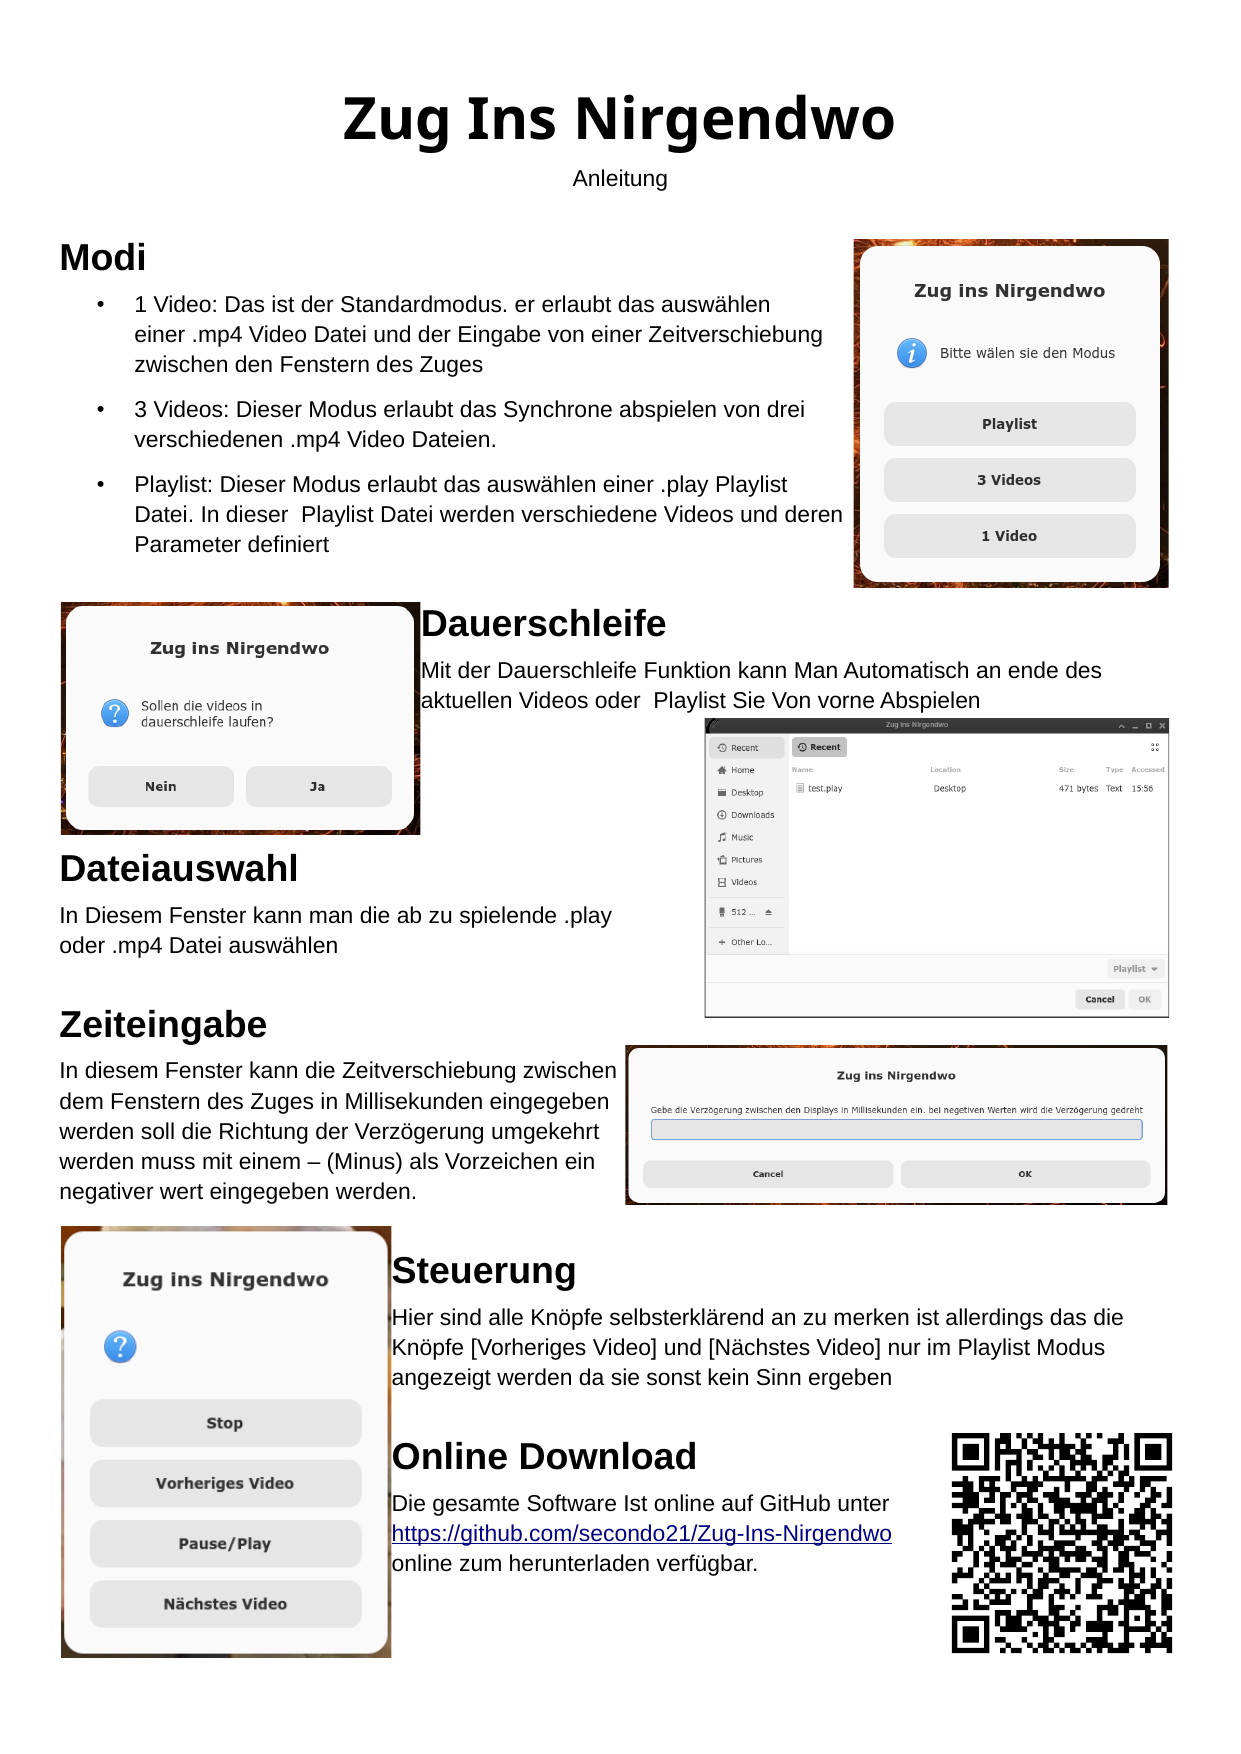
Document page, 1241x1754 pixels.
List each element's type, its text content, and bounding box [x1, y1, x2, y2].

text Hier sind alle Knöpfe selbsterklärend an zu merken ist allerdings das die Knöpfe [Vorheriges Video] und [Nächstes Video] nur im Playlist Modus angezeigt werden da sie sonst kein Sinn ergeben [392, 1304, 1181, 1390]
picture [853, 239, 1169, 588]
subtitle Zeiteingabe [59, 1002, 1181, 1045]
text [974, 1493, 1021, 1551]
text Die gesamte Software Ist online auf GitHub unter https://github.com/secondo21/Zug-Ins-Nirgendwo online zum herunterladen verfügbar. [392, 1489, 978, 1576]
picture [60, 602, 421, 835]
list Playlist: Dieser Modus erlaubt das auswählen einer .play Playlist Datei. In dieser Playlist Datei werden verschiedene Videos und deren Parameter definiert [97, 471, 853, 557]
text In diesem Fenster kann die Zeitverschiebung zwischen dem Fenstern des Zuges in Millisekunden eingegeben werden soll die Richtung der Verzögerung umgekehrt werden muss mit einem – (Minus) als Vorzeichen ein negativer wert eingegeben werden. [59, 1057, 625, 1204]
subtitle Dateiauswahl [59, 846, 704, 889]
picture [704, 718, 1170, 1018]
subtitle [1114, 1434, 1181, 1477]
subtitle Online Download [392, 1434, 1016, 1477]
text Anleitung [59, 165, 1181, 191]
list 3 Videos: Dieser Modus erlaubt das Synchrone abspielen von drei verschiedenen .mp4 Video Dateien. [97, 396, 853, 452]
text [1130, 1489, 1181, 1576]
subtitle Modi [59, 235, 1181, 278]
text In Diesem Fenster kann man die ab zu spielende .play oder .mp4 Datei auswählen [59, 902, 704, 958]
list 1 Video: Das ist der Standardmodus. er erlaubt das auswählen einer .mp4 Video Datei und der Eingabe von einer Zeitverschiebung zwischen den Fenstern des Zuges [97, 291, 853, 377]
subtitle [1170, 846, 1181, 889]
subtitle Steuerung [392, 1248, 1181, 1291]
text Mit der Dauerschleife Funktion kann Man Automatisch an ende des aktuellen Videos oder Playlist Sie Von vorne Abspielen [421, 657, 1181, 713]
picture [625, 1045, 1168, 1205]
subtitle Dauerschleife [59, 601, 1181, 644]
subtitle [1087, 1434, 1118, 1470]
subtitle [1022, 1450, 1053, 1477]
picture [61, 1226, 392, 1658]
title Zug Ins Nirgendwo [59, 77, 1181, 156]
